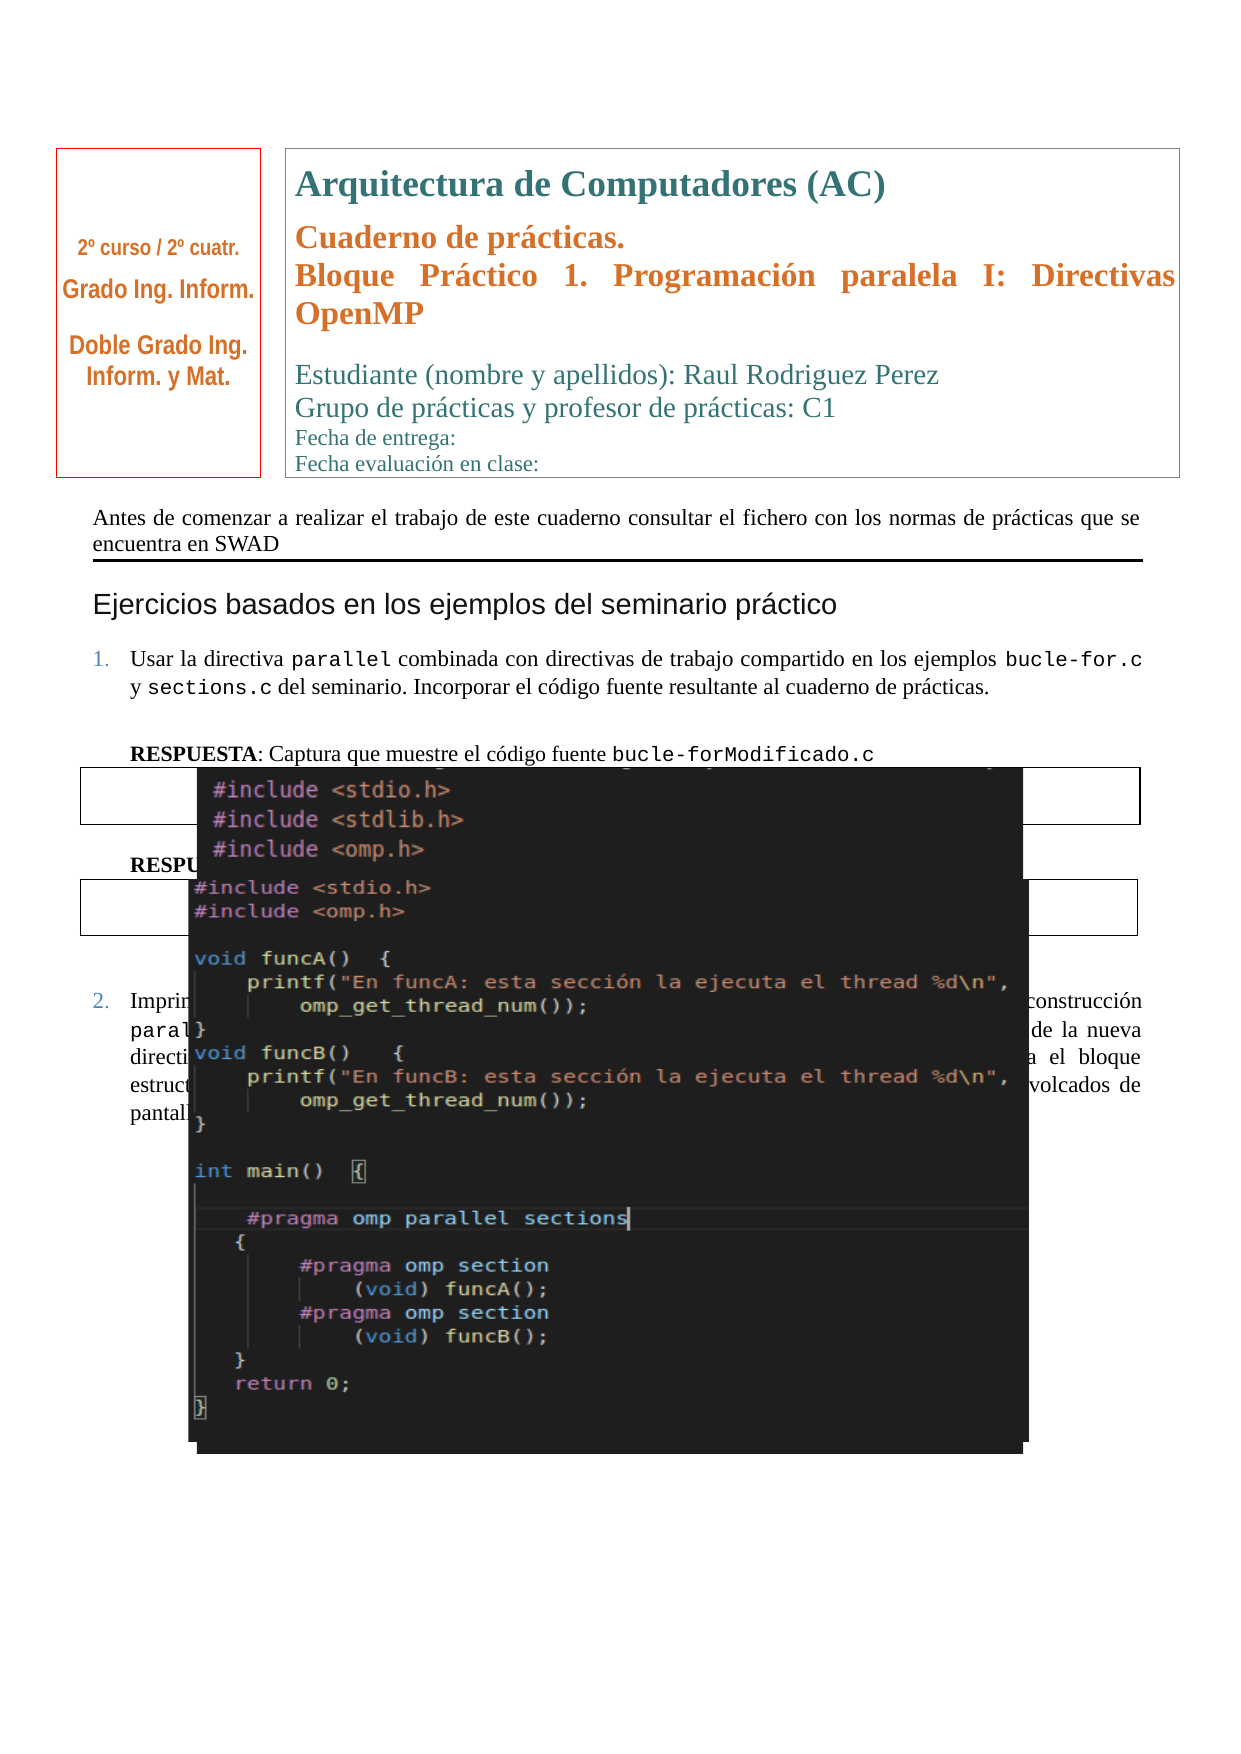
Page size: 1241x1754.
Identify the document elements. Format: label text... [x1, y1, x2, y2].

table_header Arquitectura de Computadores (AC) Cuaderno de prácticas. Bloque Práctico 1. Programación paralela I: Directivas OpenMP Estudiante (nombre y apellidos): Raul Rodriguez Perez Grupo de prácticas y profesor de prácticas: C1 Fecha de entrega: Fecha evaluación en clase: [286, 149, 1179, 477]
table_header [1024, 768, 1139, 823]
text RESPUESTA: Captura que muestre el código fuente bucle-forModificado.c [130, 739, 1143, 767]
table_header [261, 148, 285, 477]
table_header [1029, 880, 1137, 935]
table_header [81, 880, 188, 935]
table_header 2º curso / 2º cuatr. Grado Ing. Inform. Doble Grado Ing. Inform. y Mat. [57, 149, 260, 477]
list Imprimir los resultados del programa single.c usando una directiva single dentro de la construcción parallel en lugar de imprimirlos fuera de la región parallel. Añadir lo necesario, dentro de la nueva directiva single incorporada, para que se imprima el identificador del thread que ejecuta el bloque estructurado de la directiva single. Incorpore en su cuaderno de trabajo el código fuente y volcados de pantalla con los resultados de ejecución obtenidos. [1029, 987, 1143, 1125]
subtitle Ejercicios basados en los ejemplos del seminario práctico [92, 587, 1143, 621]
text Antes de comenzar a realizar el trabajo de este cuaderno consultar el fichero con los normas de prácticas que se encuentra en SWAD [92, 504, 1143, 562]
table_header [81, 768, 196, 823]
text RESPUESTA: Captura que muestre el código fuente sectionsModificado.c [1024, 851, 1143, 878]
list Imprimir los resultados del programa single.c usando una directiva single dentro de la construcción parallel en lugar de imprimirlos fuera de la región parallel. Añadir lo necesario, dentro de la nueva directiva single incorporada, para que se imprima el identificador del thread que ejecuta el bloque estructurado de la directiva single. Incorpore en su cuaderno de trabajo el código fuente y volcados de pantalla con los resultados de ejecución obtenidos. [92, 987, 188, 1125]
list Usar la directiva parallel combinada con directivas de trabajo compartido en los ejemplos bucle-for.c y sections.c del seminario. Incorporar el código fuente resultante al cuaderno de prácticas. [92, 646, 1143, 701]
text RESPUESTA: Captura que muestre el código fuente sectionsModificado.c [130, 851, 196, 878]
